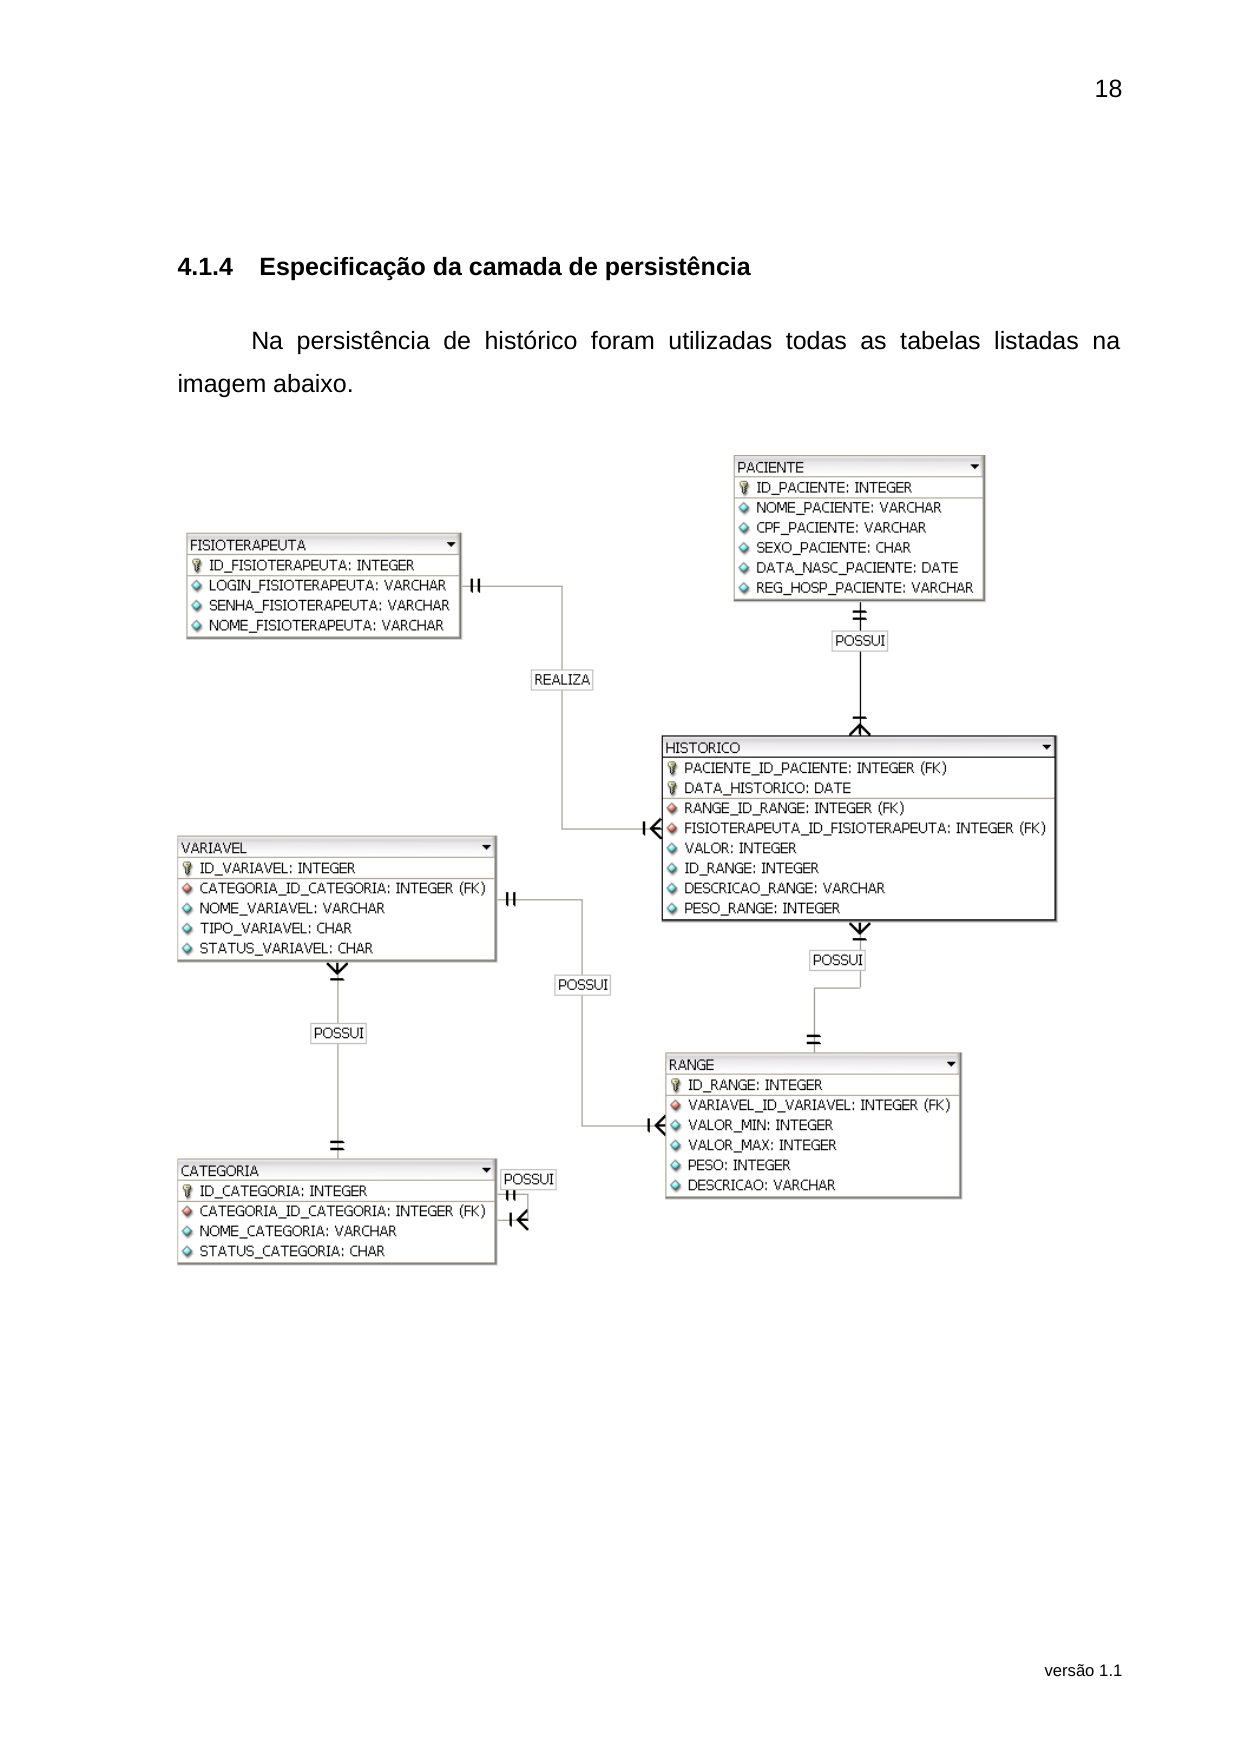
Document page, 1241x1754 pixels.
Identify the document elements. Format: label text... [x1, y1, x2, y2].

text Na persistência de histórico foram utilizadas todas as tabelas listadas na imagem abaixo. [177, 326, 1122, 398]
picture [177, 455, 1123, 1274]
subtitle Especificação da camada de persistência [177, 252, 1122, 280]
